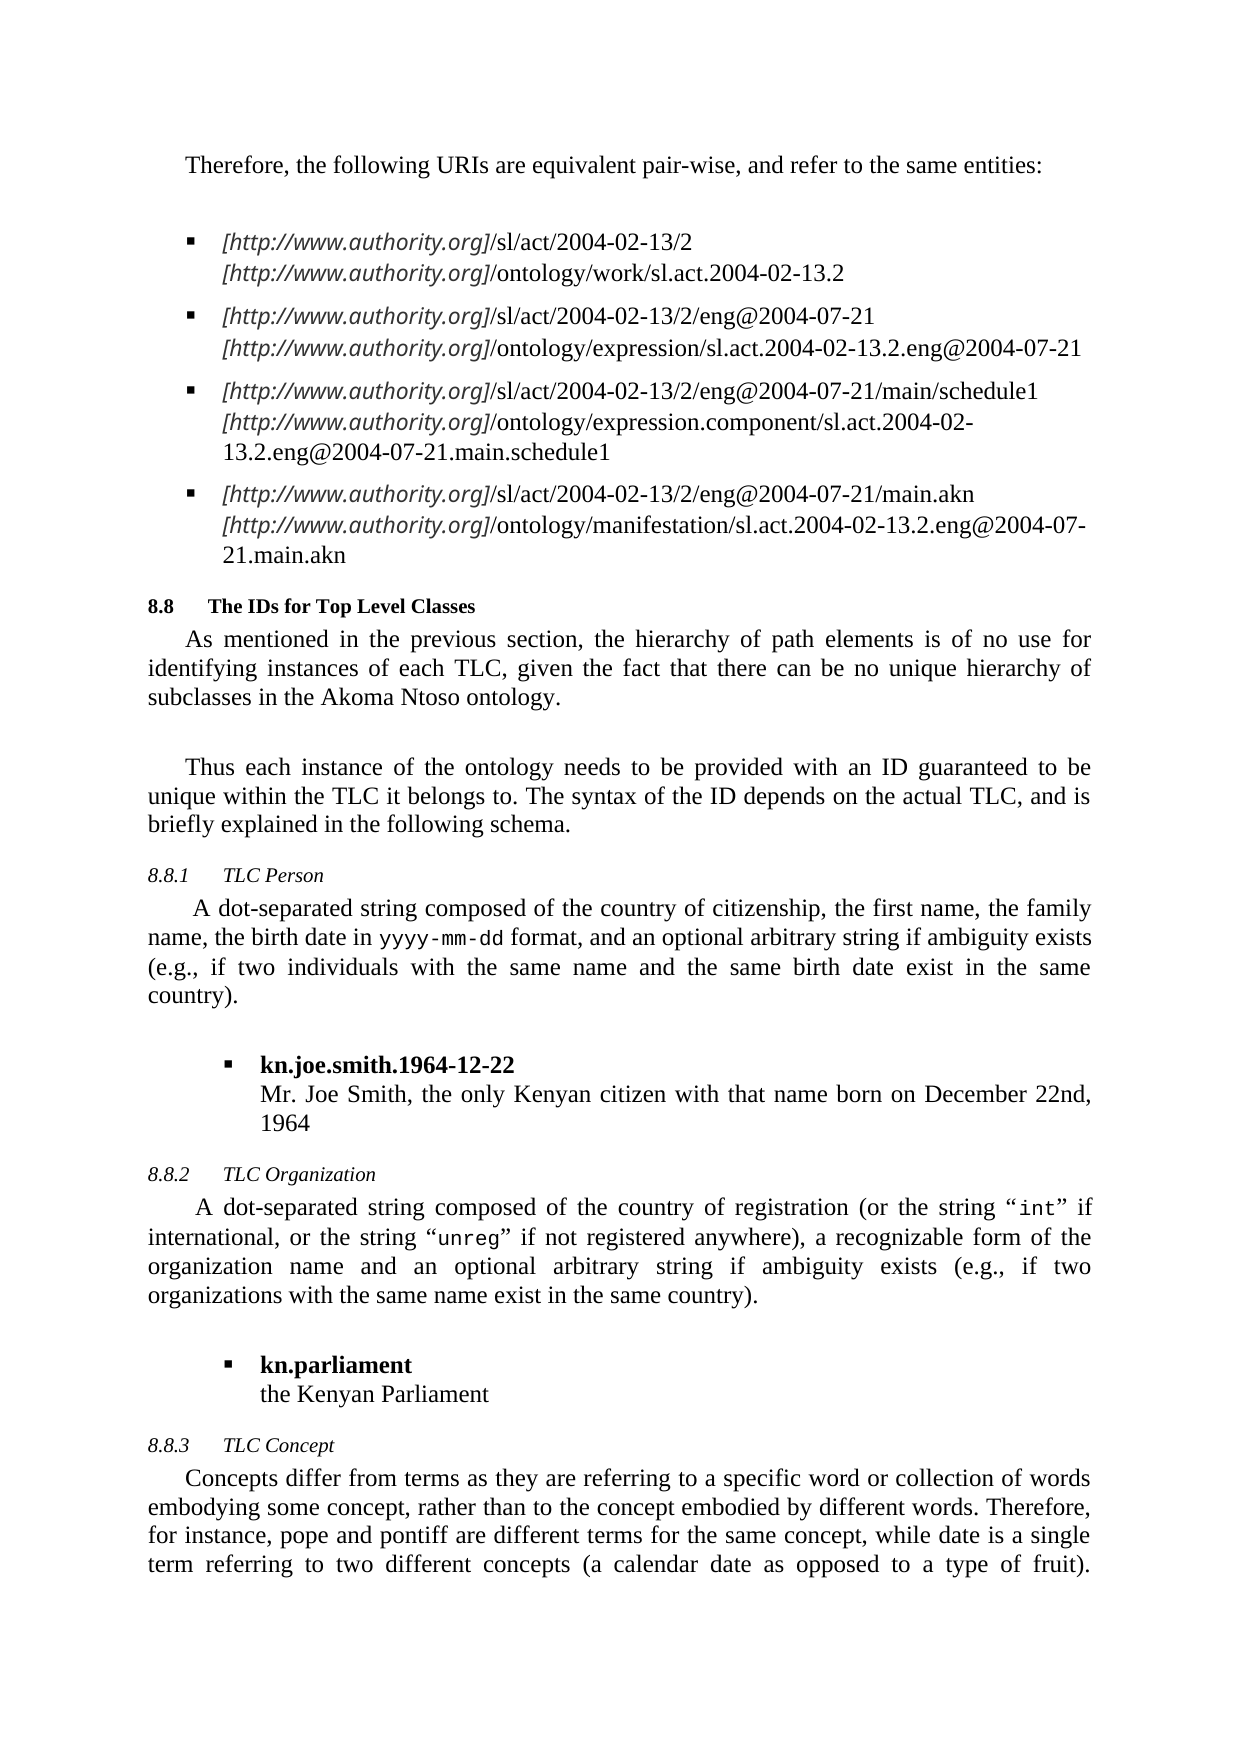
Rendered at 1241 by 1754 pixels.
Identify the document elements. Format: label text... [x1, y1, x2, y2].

subtitle TLC Organization [148, 1162, 1092, 1186]
text Concepts differ from terms as they are referring to a specific word or collection of words embodying some concept, rather than to the concept embodied by different words. Therefore, for instance, pope and pontiff are different terms for the same concept, while date is a single term referring to two different concepts (a calendar date as opposed to a type of fruit). [148, 1463, 1092, 1578]
list kn.joe.smith.1964-12-22 Mr. Joe Smith, the only Kenyan citizen with that name born on December 22nd, 1964 [222, 1051, 1092, 1137]
subtitle TLC Concept [148, 1433, 1092, 1457]
text A dot-separated string composed of the country of citizenship, the first name, the family name, the birth date in yyyy-mm-dd format, and an optional arbitrary string if ambiguity exists (e.g., if two individuals with the same name and the same birth date exist in the same country). [148, 893, 1092, 1009]
text As mentioned in the previous section, the hierarchy of path elements is of no use for identifying instances of each TLC, given the fact that there can be no unique hierarchy of subclasses in the Akoma Ntoso ontology. [148, 624, 1092, 711]
list [http://www.authority.org]/sl/act/2004-02-13/2 [http://www.authority.org]/ontology/work/sl.act.2004-02-13.2 [185, 226, 1092, 288]
list [http://www.authority.org]/sl/act/2004-02-13/2/eng@2004-07-21/main/schedule1 [http://www.authority.org]/ontology/expression.component/sl.act.2004-02-13.2.eng@2004-07-21.main.schedule1 [185, 375, 1092, 466]
list [http://www.authority.org]/sl/act/2004-02-13/2/eng@2004-07-21/main.akn [http://www.authority.org]/ontology/manifestation/sl.act.2004-02-13.2.eng@2004-07-21.main.akn [185, 478, 1092, 569]
subtitle TLC Person [148, 863, 1092, 887]
subtitle The IDs for Top Level Classes [148, 594, 1092, 618]
list kn.parliament the Kenyan Parliament [222, 1350, 1092, 1408]
text Thus each instance of the ontology needs to be provided with an ID guaranteed to be unique within the TLC it belongs to. The syntax of the ID depends on the actual TLC, and is briefly explained in the following schema. [148, 752, 1092, 838]
text A dot-separated string composed of the country of registration (or the string “int” if international, or the string “unreg” if not registered anywhere), a recognizable form of the organization name and an optional arbitrary string if ambiguity exists (e.g., if two organizations with the same name exist in the same country). [148, 1192, 1092, 1309]
list [http://www.authority.org]/sl/act/2004-02-13/2/eng@2004-07-21 [http://www.authority.org]/ontology/expression/sl.act.2004-02-13.2.eng@2004-07-21 [185, 300, 1092, 363]
text Therefore, the following URIs are equivalent pair-wise, and refer to the same entities: [148, 150, 1092, 179]
